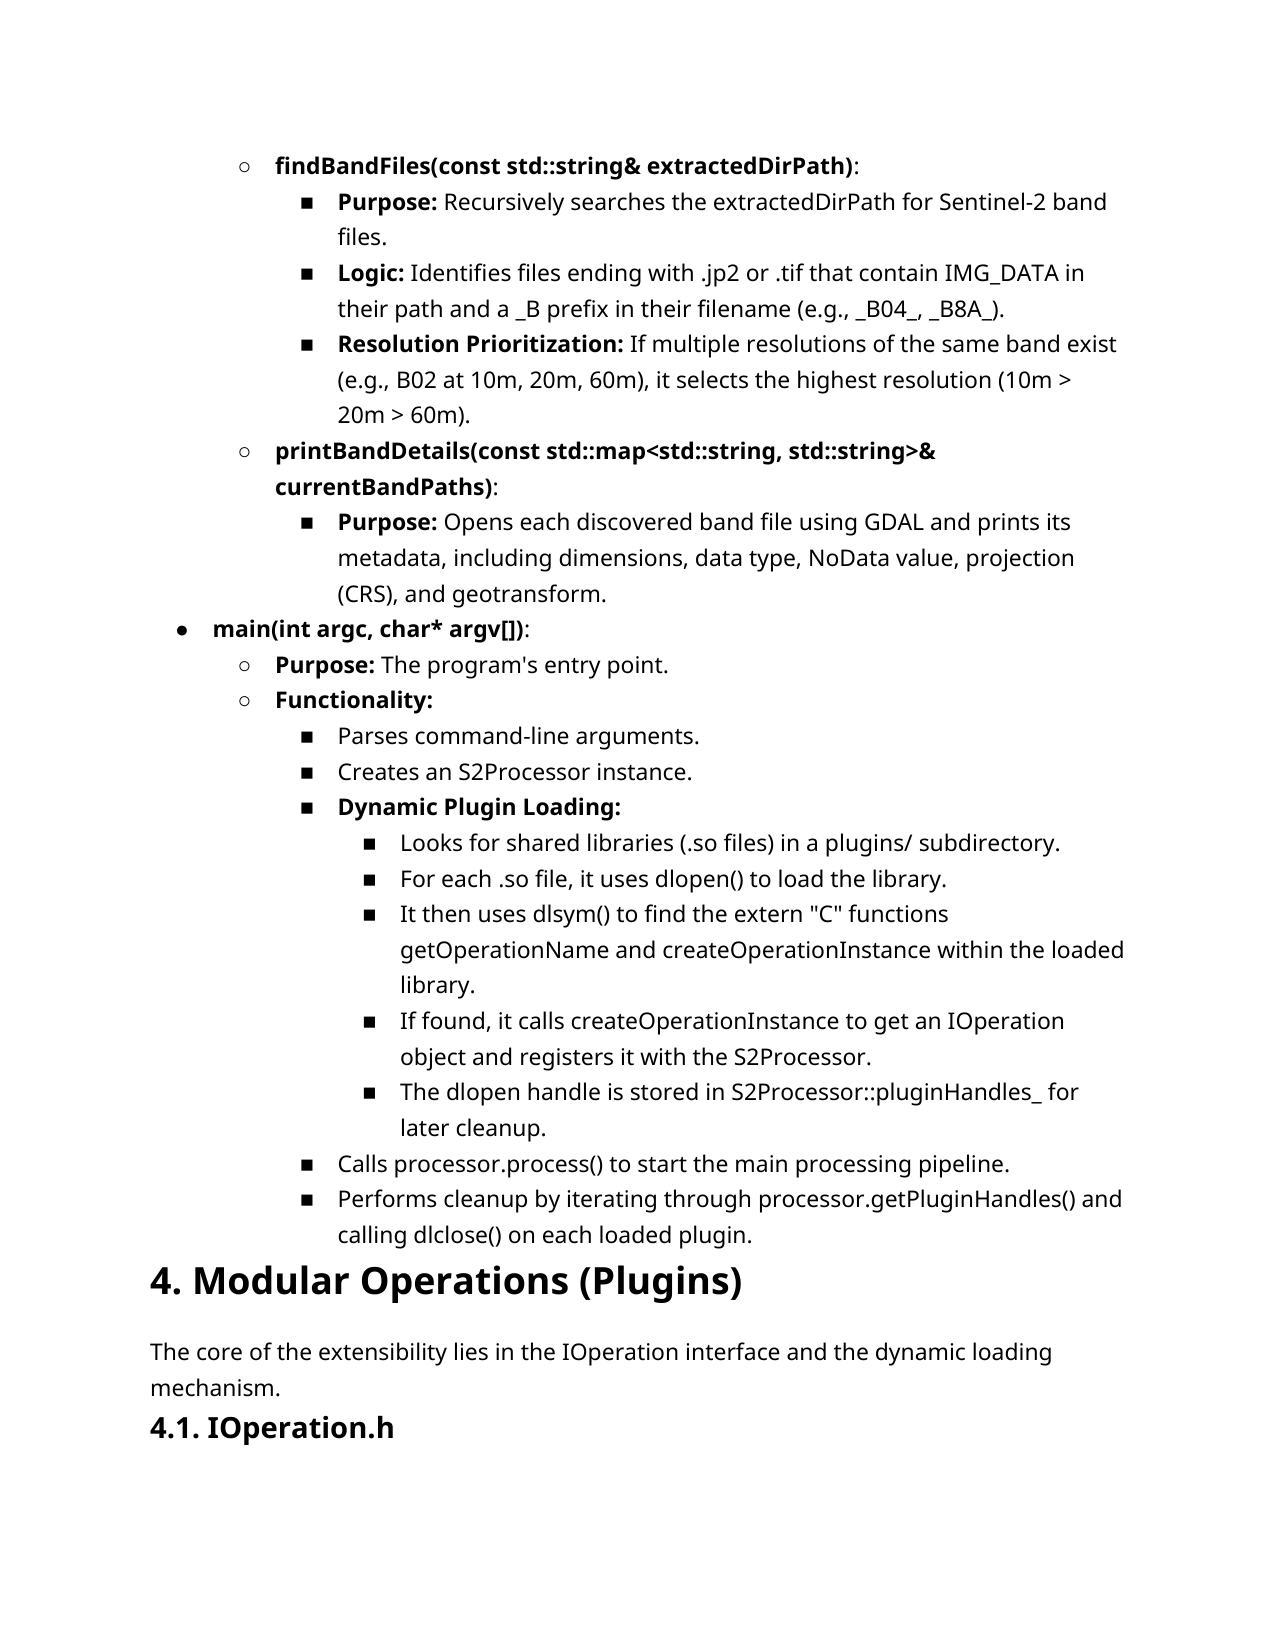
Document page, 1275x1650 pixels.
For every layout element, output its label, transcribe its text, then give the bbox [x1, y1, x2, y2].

list If found, it calls createOperationInstance to get an IOperation object and registers it with the S2Processor. [362, 1005, 1125, 1072]
list findBandFiles(const std::string& extractedDirPath): [237, 150, 1125, 181]
subtitle 4. Modular Operations (Plugins) [150, 1254, 1125, 1305]
list Purpose: Opens each discovered band file using GDAL and prints its metadata, including dimensions, data type, NoData value, projection (CRS), and geotransform. [300, 506, 1125, 609]
list Looks for shared libraries (.so files) in a plugins/ subdirectory. [362, 827, 1125, 858]
list Logic: Identifies files ending with .jp2 or .tif that contain IMG_DATA in their path and a _B prefix in their filename (e.g., _B04_, _B8A_). [300, 257, 1125, 324]
list Calls processor.process() to start the main processing pipeline. [300, 1147, 1125, 1179]
list printBandDetails(const std::map<std::string, std::string>& currentBandPaths): [237, 435, 1125, 502]
list main(int argc, char* argv[]): [175, 613, 1125, 644]
list Dynamic Plugin Loading: [300, 791, 1125, 822]
list The dlopen handle is stored in S2Processor::pluginHandles_ for later cleanup. [362, 1076, 1125, 1143]
list Functionality: [237, 684, 1125, 716]
list Purpose: Recursively searches the extractedDirPath for Sentinel-2 band files. [300, 186, 1125, 252]
list For each .so file, it uses dlopen() to load the library. [362, 862, 1125, 894]
text The core of the extensibility lies in the IOperation interface and the dynamic loading mechanism. [150, 1336, 1125, 1403]
list Resolution Prioritization: If multiple resolutions of the same band exist (e.g., B02 at 10m, 20m, 60m), it selects the highest resolution (10m > 20m > 60m). [300, 328, 1125, 431]
subtitle 4.1. IOperation.h [150, 1407, 1125, 1447]
list Parses command-line arguments. [300, 720, 1125, 751]
list Creates an S2Processor instance. [300, 756, 1125, 787]
list Performs cleanup by iterating through processor.getPluginHandles() and calling dlclose() on each loaded plugin. [300, 1183, 1125, 1250]
list It then uses dlsym() to find the extern "C" functions getOperationName and createOperationInstance within the loaded library. [362, 898, 1125, 1001]
list Purpose: The program's entry point. [237, 649, 1125, 680]
